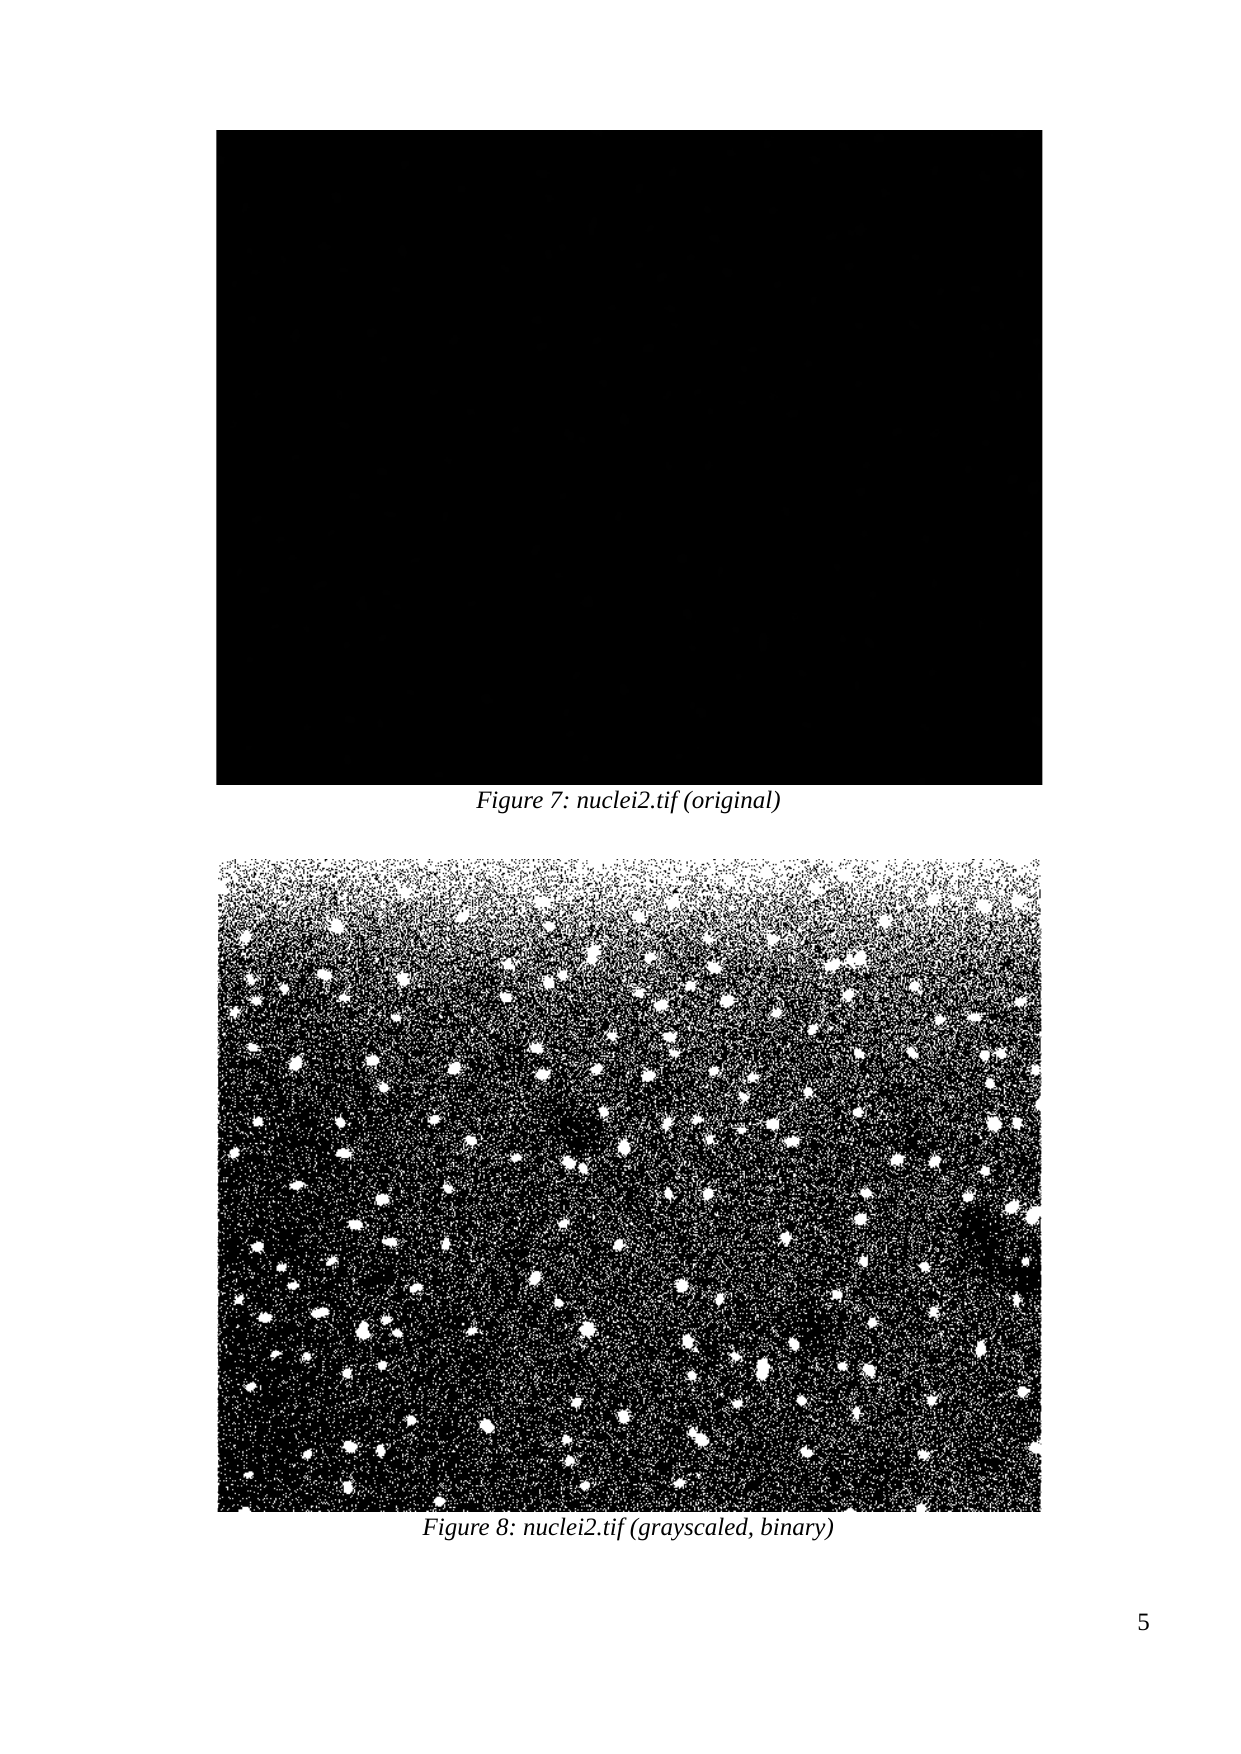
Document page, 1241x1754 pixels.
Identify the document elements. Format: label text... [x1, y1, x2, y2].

picture [217, 859, 1042, 1512]
text Figure 8: nuclei2.tif (grayscaled, binary) [218, 1512, 1041, 1541]
picture [216, 130, 1043, 785]
text Figure 7: nuclei2.tif (original) [216, 785, 1042, 814]
